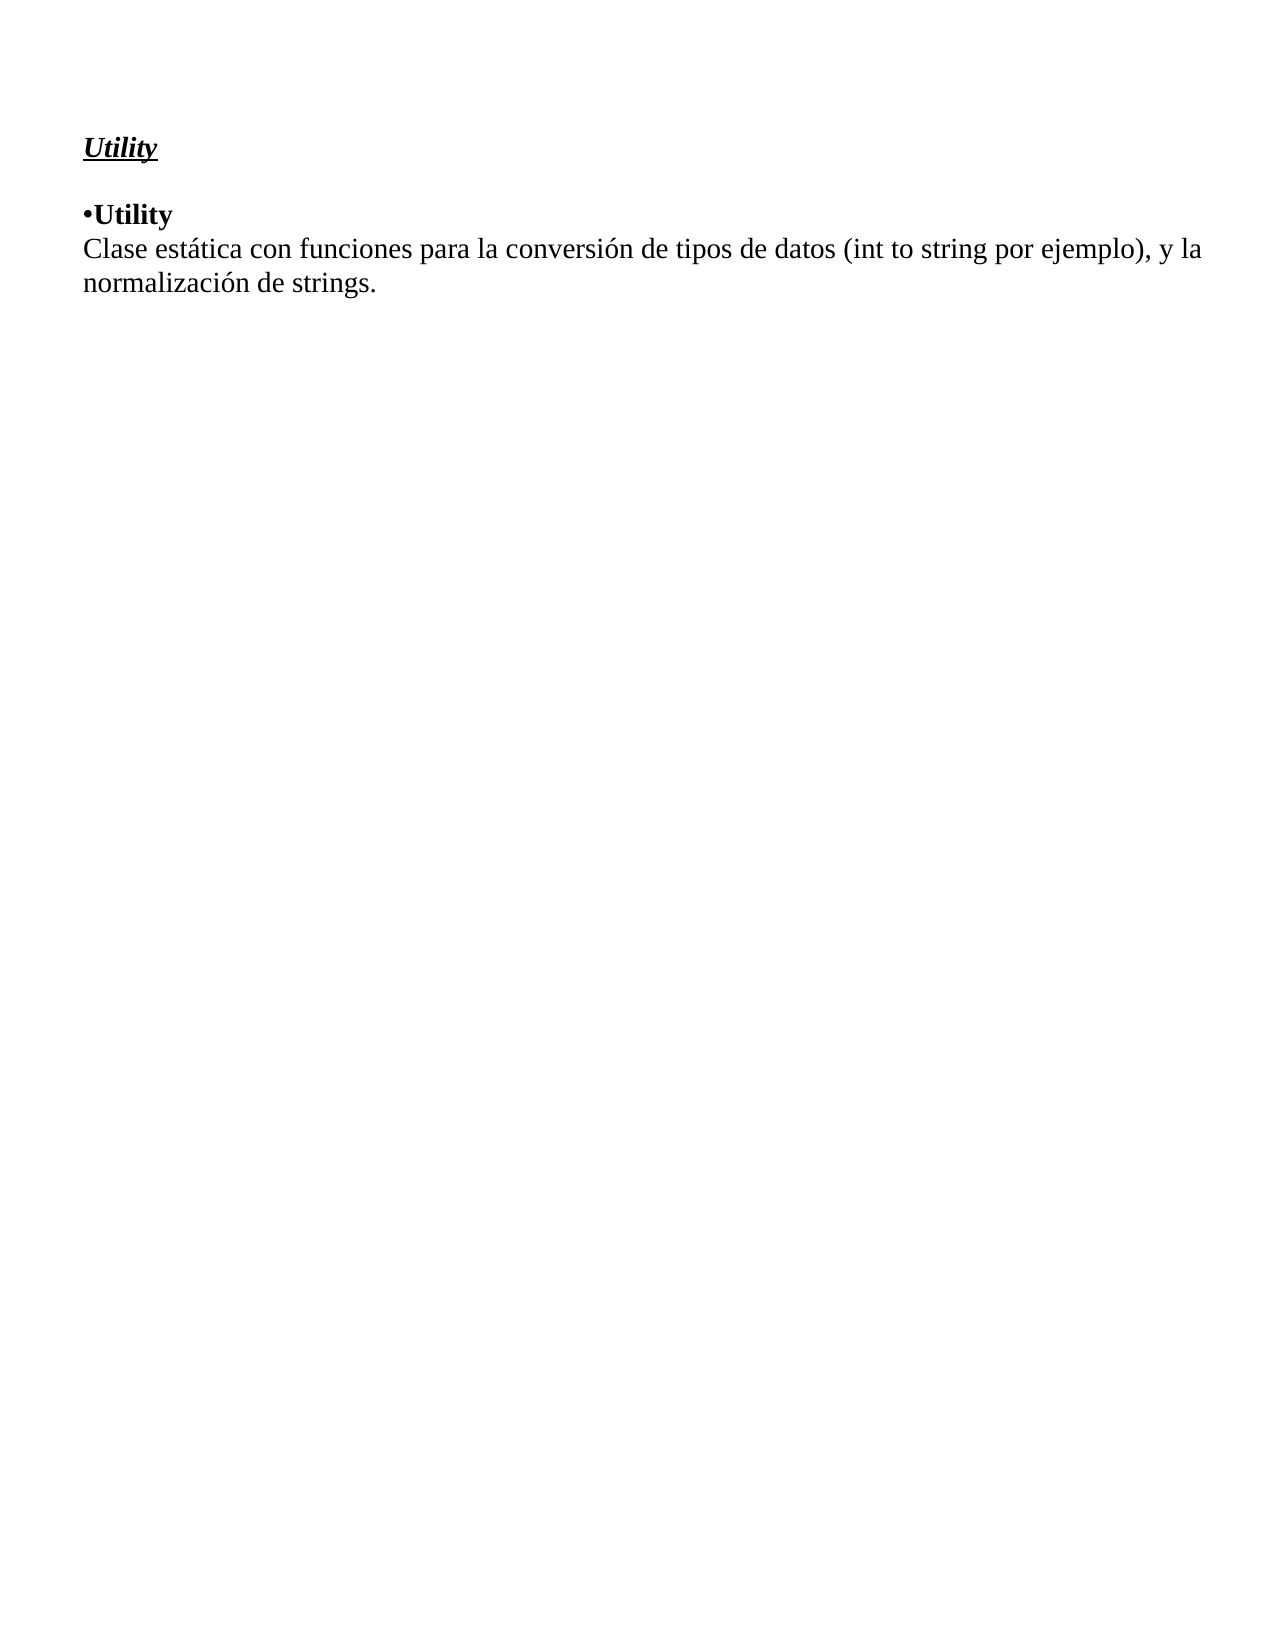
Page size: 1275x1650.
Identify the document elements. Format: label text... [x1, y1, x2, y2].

text Utility [83, 130, 1206, 164]
list Utility [83, 197, 1206, 231]
text Clase estática con funciones para la conversión de tipos de datos (int to string por ejemplo), y la normalización de strings. [83, 231, 1206, 298]
